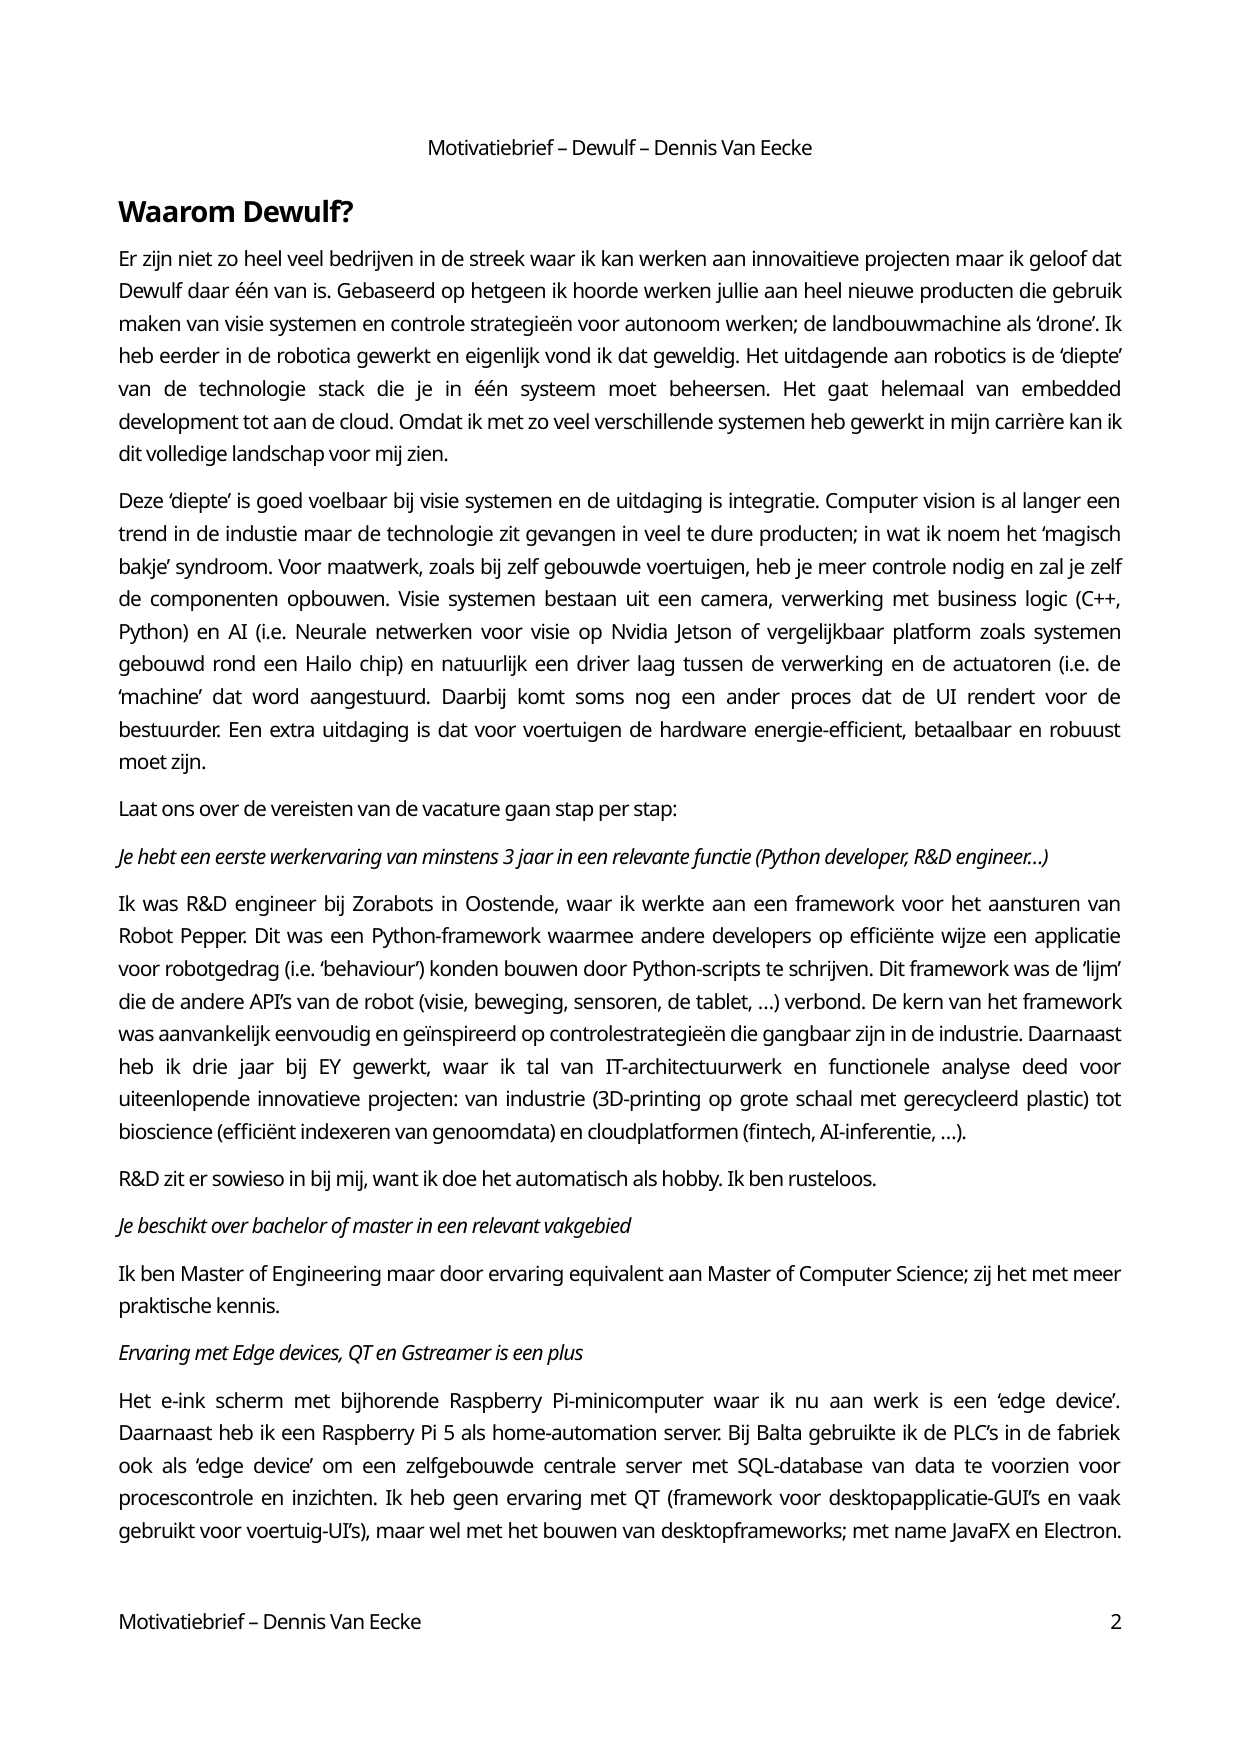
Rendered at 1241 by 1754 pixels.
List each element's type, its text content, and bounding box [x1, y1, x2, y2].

text Ik ben Master of Engineering maar door ervaring equivalent aan Master of Computer Science; zij het met meer praktische kennis. [118, 1259, 1122, 1320]
text R&D zit er sowieso in bij mij, want ik doe het automatisch als hobby. Ik ben rusteloos. [118, 1164, 1122, 1193]
text Er zijn niet zo heel veel bedrijven in de streek waar ik kan werken aan innovaitieve projecten maar ik geloof dat Dewulf daar één van is. Gebaseerd op hetgeen ik hoorde werken jullie aan heel nieuwe producten die gebruik maken van visie systemen en controle strategieën voor autonoom werken; de landbouwmachine als ‘drone’. Ik heb eerder in de robotica gewerkt en eigenlijk vond ik dat geweldig. Het uitdagende aan robotics is de ‘diepte’ van de technologie stack die je in één systeem moet beheersen. Het gaat helemaal van embedded development tot aan de cloud. Omdat ik met zo veel verschillende systemen heb gewerkt in mijn carrière kan ik dit volledige landschap voor mij zien. [118, 244, 1122, 468]
subtitle Waarom Dewulf? [118, 192, 1122, 231]
text Je hebt een eerste werkervaring van minstens 3 jaar in een relevante functie (Python developer, R&D engineer…) [118, 842, 1122, 870]
text Laat ons over de vereisten van de vacature gaan stap per stap: [118, 794, 1122, 823]
text Ik was R&D engineer bij Zorabots in Oostende, waar ik werkte aan een framework voor het aansturen van Robot Pepper. Dit was een Python-framework waarmee andere developers op efficiënte wijze een applicatie voor robotgedrag (i.e. ‘behaviour’) konden bouwen door Python-scripts te schrijven. Dit framework was de ‘lijm’ die de andere API’s van de robot (visie, beweging, sensoren, de tablet, …) verbond. De kern van het framework was aanvankelijk eenvoudig en geïnspireerd op controlestrategieën die gangbaar zijn in de industrie. Daarnaast heb ik drie jaar bij EY gewerkt, waar ik tal van IT-architectuurwerk en functionele analyse deed voor uiteenlopende innovatieve projecten: van industrie (3D-printing op grote schaal met gerecycleerd plastic) tot bioscience (efficiënt indexeren van genoomdata) en cloudplatformen (fintech, AI-inferentie, …). [118, 889, 1122, 1146]
text Deze ‘diepte’ is goed voelbaar bij visie systemen en de uitdaging is integratie. Computer vision is al langer een trend in de industie maar de technologie zit gevangen in veel te dure producten; in wat ik noem het ‘magisch bakje’ syndroom. Voor maatwerk, zoals bij zelf gebouwde voertuigen, heb je meer controle nodig en zal je zelf de componenten opbouwen. Visie systemen bestaan uit een camera, verwerking met business logic (C++, Python) en AI (i.e. Neurale netwerken voor visie op Nvidia Jetson of vergelijkbaar platform zoals systemen gebouwd rond een Hailo chip) en natuurlijk een driver laag tussen de verwerking en de actuatoren (i.e. de ‘machine’ dat word aangestuurd. Daarbij komt soms nog een ander proces dat de UI rendert voor de bestuurder. Een extra uitdaging is dat voor voertuigen de hardware energie-efficient, betaalbaar en robuust moet zijn. [118, 487, 1122, 776]
text Het e-ink scherm met bijhorende Raspberry Pi-minicomputer waar ik nu aan werk is een ‘edge device’. Daarnaast heb ik een Raspberry Pi 5 als home-automation server. Bij Balta gebruikte ik de PLC’s in de fabriek ook als ‘edge device’ om een zelfgebouwde centrale server met SQL-database van data te voorzien voor procescontrole en inzichten. Ik heb geen ervaring met QT (framework voor desktopapplicatie-GUI’s en vaak gebruikt voor voertuig-UI’s), maar wel met het bouwen van desktopframeworks; met name JavaFX en Electron. [118, 1386, 1122, 1544]
text Je beschikt over bachelor of master in een relevant vakgebied [118, 1212, 1122, 1240]
text Ervaring met Edge devices, QT en Gstreamer is een plus [118, 1338, 1122, 1367]
